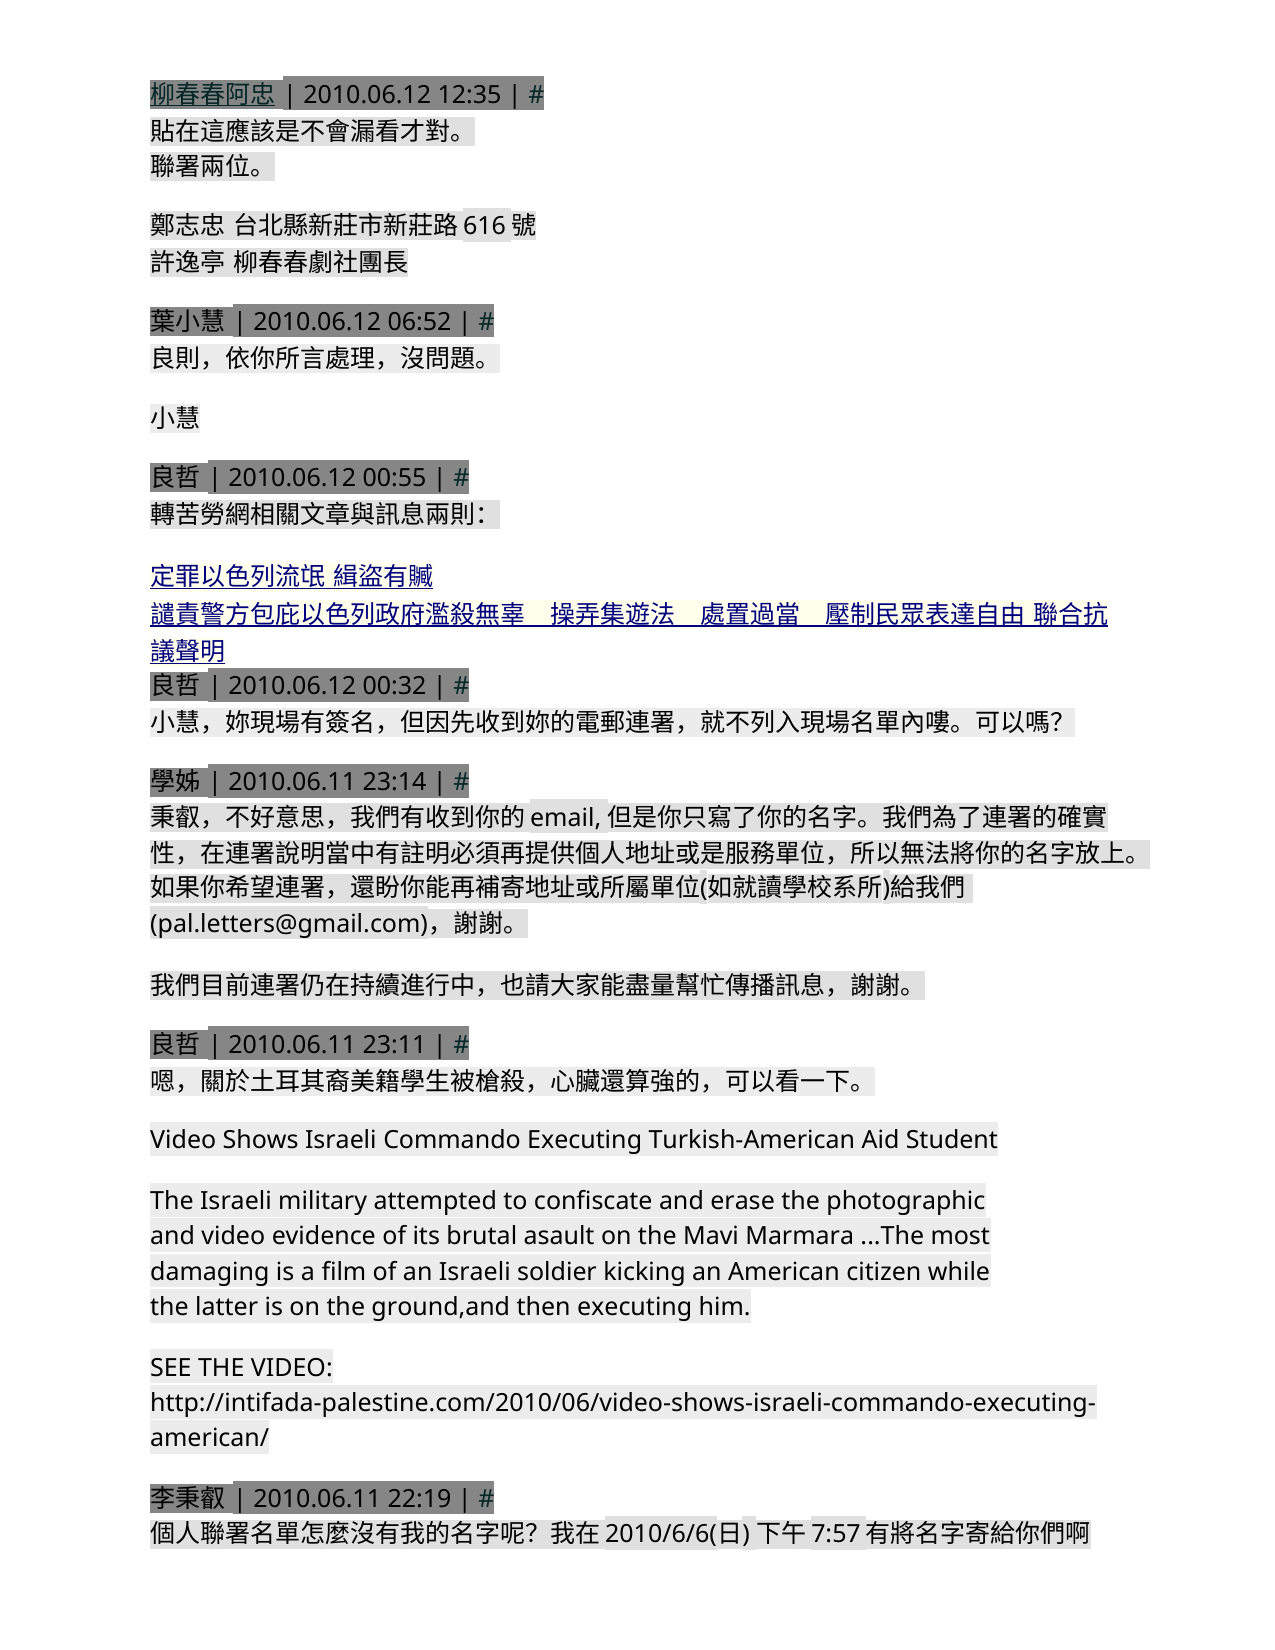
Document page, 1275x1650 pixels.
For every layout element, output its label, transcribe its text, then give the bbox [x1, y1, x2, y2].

text 嗯，關於土耳其裔美籍學生被槍殺，心臟還算強的，可以看一下。 [150, 1060, 1125, 1096]
text 學姊 | 2010.06.11 23:14 | # [150, 762, 1125, 798]
text 葉小慧 | 2010.06.12 06:52 | # [150, 302, 1125, 337]
text 良哲 | 2010.06.12 00:55 | # [150, 458, 1125, 494]
text 譴責警方包庇以色列政府濫殺無辜 操弄集遊法 處置過當 壓制民眾表達自由 聯合抗議聲明 [150, 592, 1125, 667]
text 個人聯署名單怎麼沒有我的名字呢？我在2010/6/6(日) 下午7:57有將名字寄給你們啊 [150, 1514, 1125, 1550]
text 良哲 | 2010.06.11 23:11 | # [150, 1025, 1125, 1060]
text 鄭志忠 台北縣新莊市新莊路616號 許逸亭 柳春春劇社團長 [150, 206, 1125, 277]
text 小慧 [150, 398, 1125, 433]
text 良則，依你所言處理，沒問題。 [150, 337, 1125, 373]
text 小慧，妳現場有簽名，但因先收到妳的電郵連署，就不列入現場名單內嘍。可以嗎？ [150, 702, 1125, 737]
text 良哲 | 2010.06.12 00:32 | # [150, 667, 1125, 702]
text 秉叡，不好意思，我們有收到你的email, 但是你只寫了你的名字。我們為了連署的確實性，在連署說明當中有註明必須再提供個人地址或是服務單位，所以無法將你的名字放上。如果你希望連署，還盼你能再補寄地址或所屬單位(如就讀學校系所)給我們 (pal.letters@gmail.com)，謝謝。 [150, 798, 1125, 939]
text 李秉叡 | 2010.06.11 22:19 | # [150, 1479, 1125, 1514]
text 貼在這應該是不會漏看才對。 聯署兩位。 [150, 110, 1125, 181]
text 柳春春阿忠 | 2010.06.12 12:35 | # [150, 75, 1125, 110]
text Video Shows Israeli Commando Executing Turkish-American Aid Student [150, 1121, 1125, 1156]
text SEE THE VIDEO: http://intifada-palestine.com/2010/06/video-shows-israeli-commando-executing-american/ [150, 1348, 1125, 1454]
text 定罪以色列流氓 緝盜有贓 [150, 554, 1125, 592]
text 我們目前連署仍在持續進行中，也請大家能盡量幫忙傳播訊息，謝謝。 [150, 964, 1125, 1000]
text 轉苦勞網相關文章與訊息兩則： [150, 494, 1125, 529]
text The Israeli military attempted to confiscate and erase the photographic and video evidence of its brutal asault on the Mavi Marmara ...The most damaging is a film of an Israeli soldier kicking an American citizen while the latter is on the ground,and then executing him. [150, 1181, 1125, 1323]
